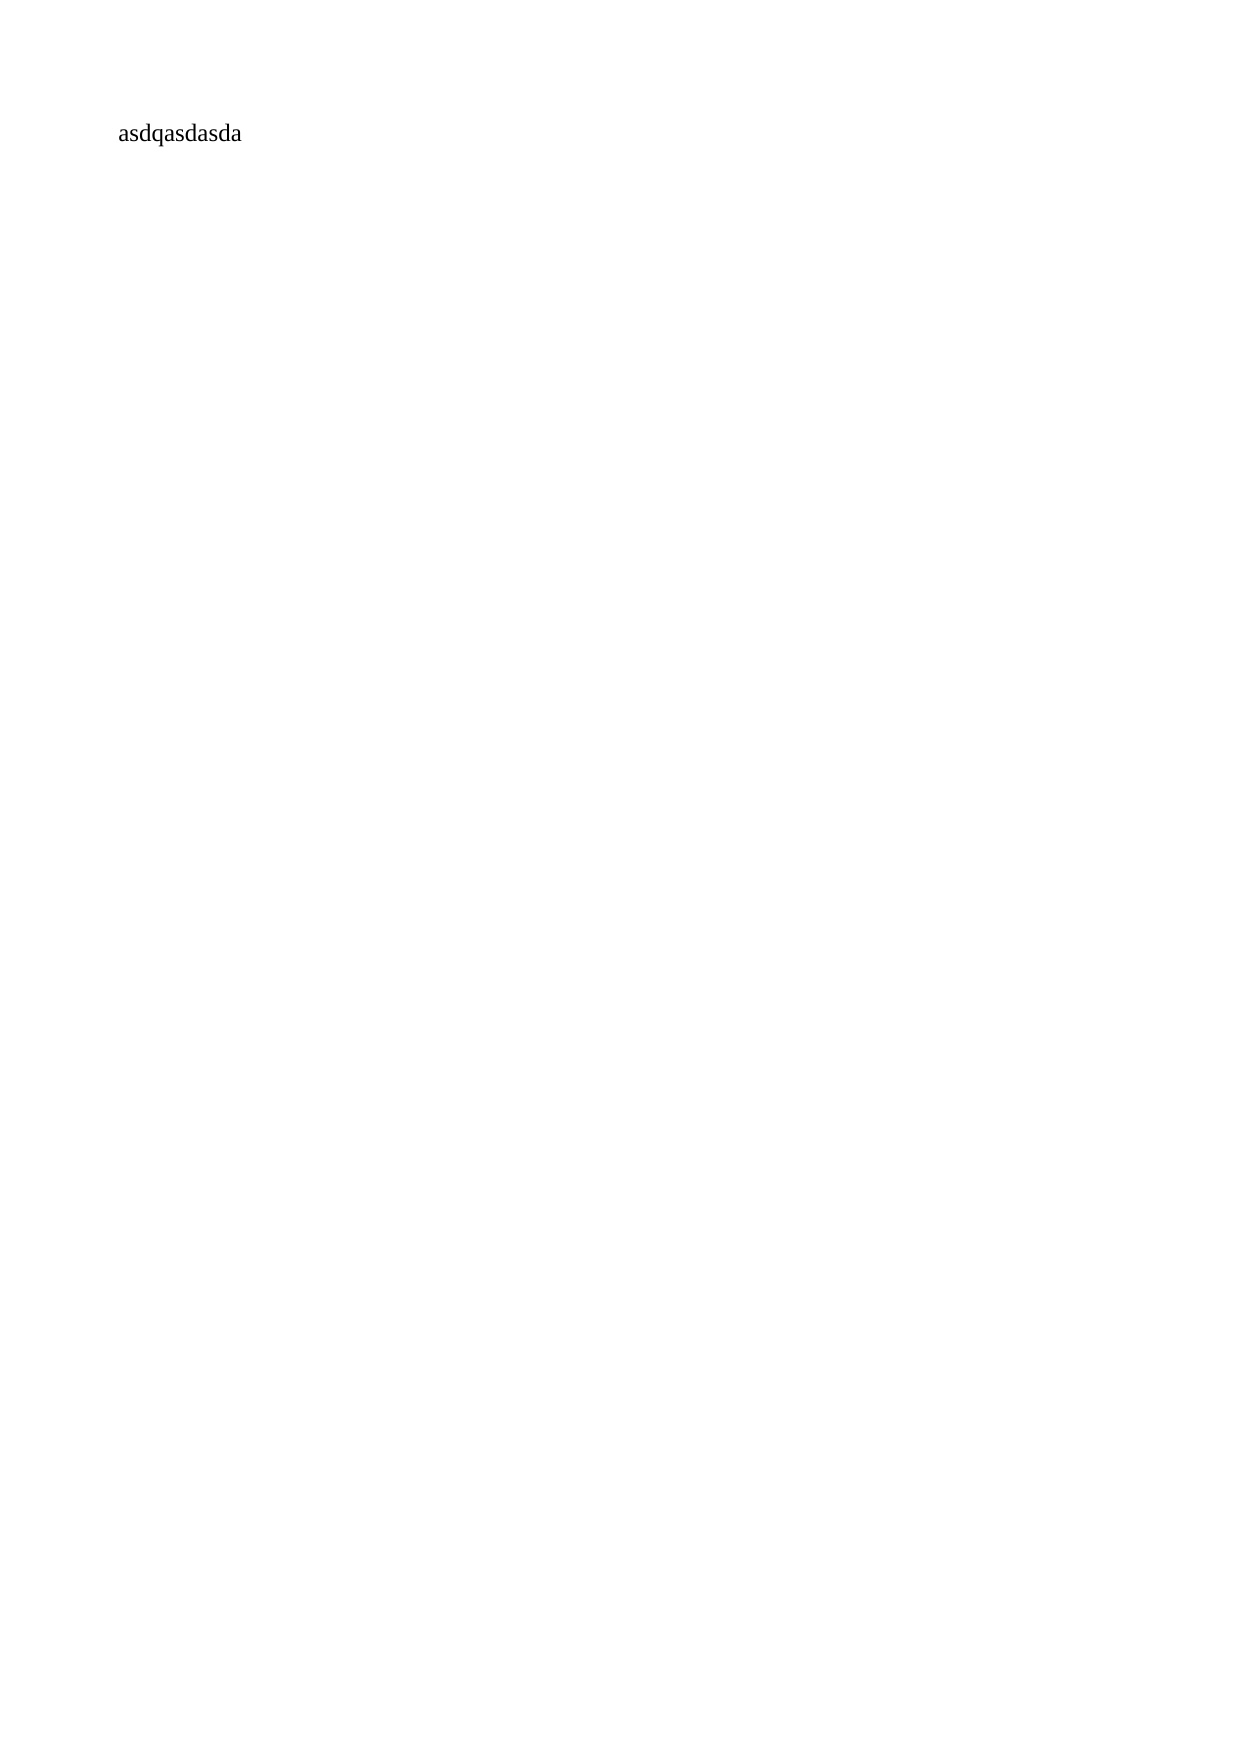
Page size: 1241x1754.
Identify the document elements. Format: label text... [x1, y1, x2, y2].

text asdqasdasda [118, 118, 1122, 147]
